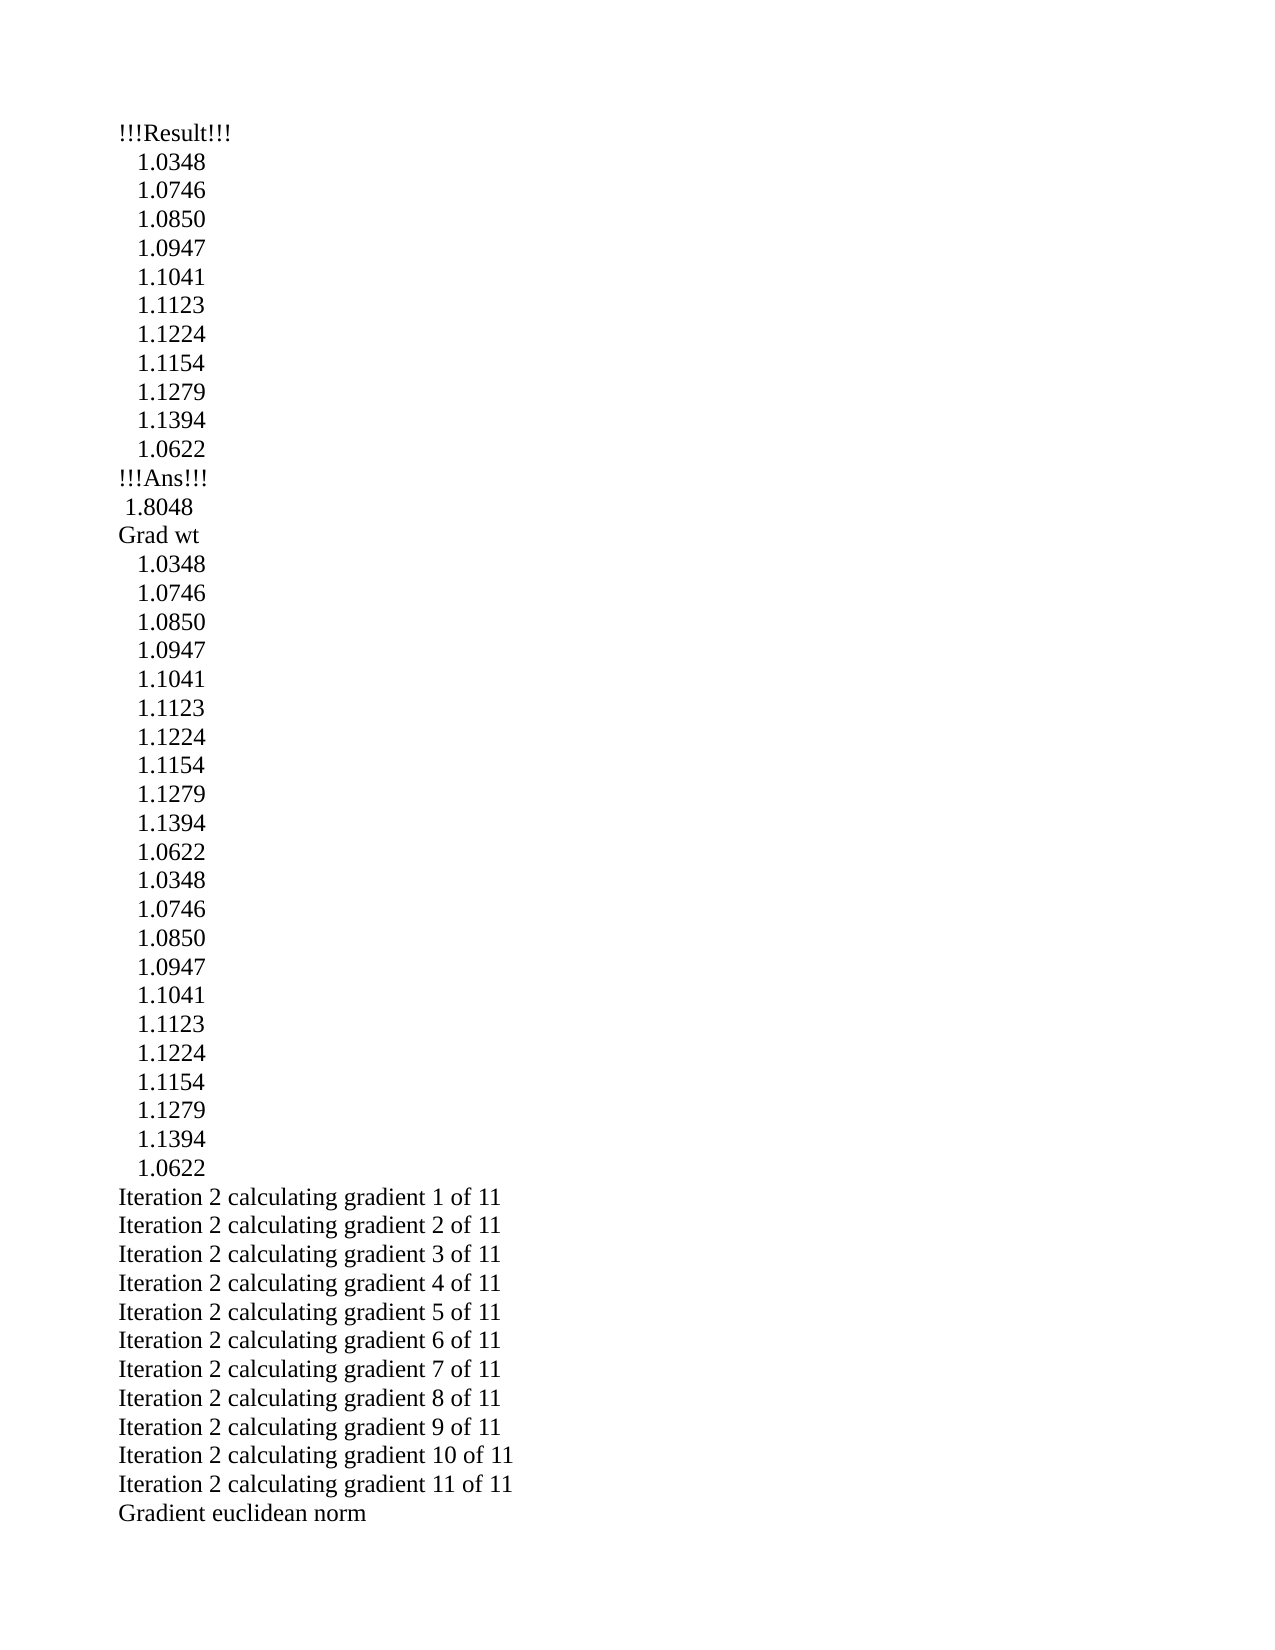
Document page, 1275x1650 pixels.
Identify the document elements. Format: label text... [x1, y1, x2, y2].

text Gradient euclidean norm [118, 1498, 1157, 1527]
text 1.1279 [118, 1096, 1157, 1124]
text 1.1154 [118, 1067, 1157, 1096]
text 1.0850 [118, 923, 1157, 952]
text 1.0947 [118, 952, 1157, 981]
text 1.1041 [118, 262, 1157, 291]
text 1.1224 [118, 722, 1157, 751]
text 1.0850 [118, 204, 1157, 233]
text Iteration 2 calculating gradient 3 of 11 [118, 1239, 1157, 1268]
text 1.0348 [118, 866, 1157, 894]
text 1.1224 [118, 1038, 1157, 1067]
text Grad wt [118, 521, 1157, 549]
text 1.1394 [118, 808, 1157, 837]
text 1.0746 [118, 176, 1157, 204]
text Iteration 2 calculating gradient 1 of 11 [118, 1182, 1157, 1211]
text 1.1123 [118, 291, 1157, 319]
text Iteration 2 calculating gradient 4 of 11 [118, 1268, 1157, 1297]
text 1.0746 [118, 894, 1157, 923]
text 1.0746 [118, 578, 1157, 607]
text 1.0947 [118, 233, 1157, 262]
text Iteration 2 calculating gradient 8 of 11 [118, 1383, 1157, 1412]
text Iteration 2 calculating gradient 9 of 11 [118, 1412, 1157, 1441]
text Iteration 2 calculating gradient 7 of 11 [118, 1354, 1157, 1383]
text 1.1041 [118, 664, 1157, 693]
text 1.0850 [118, 607, 1157, 636]
text 1.0622 [118, 837, 1157, 866]
text 1.0348 [118, 147, 1157, 176]
text 1.1123 [118, 693, 1157, 722]
text Iteration 2 calculating gradient 10 of 11 [118, 1441, 1157, 1469]
text 1.1224 [118, 319, 1157, 348]
text Iteration 2 calculating gradient 2 of 11 [118, 1211, 1157, 1239]
text 1.0348 [118, 549, 1157, 578]
text 1.1041 [118, 981, 1157, 1009]
text Iteration 2 calculating gradient 11 of 11 [118, 1469, 1157, 1498]
text 1.8048 [118, 492, 1157, 521]
text 1.1154 [118, 348, 1157, 377]
text Iteration 2 calculating gradient 5 of 11 [118, 1297, 1157, 1326]
text !!!Ans!!! [118, 463, 1157, 492]
text 1.0622 [118, 1153, 1157, 1182]
text 1.1279 [118, 377, 1157, 406]
text 1.1154 [118, 751, 1157, 779]
text 1.1394 [118, 406, 1157, 434]
text 1.0947 [118, 636, 1157, 664]
text 1.1394 [118, 1124, 1157, 1153]
text 1.1123 [118, 1009, 1157, 1038]
text 1.0622 [118, 434, 1157, 463]
text !!!Result!!! [118, 118, 1157, 147]
text 1.1279 [118, 779, 1157, 808]
text Iteration 2 calculating gradient 6 of 11 [118, 1326, 1157, 1354]
